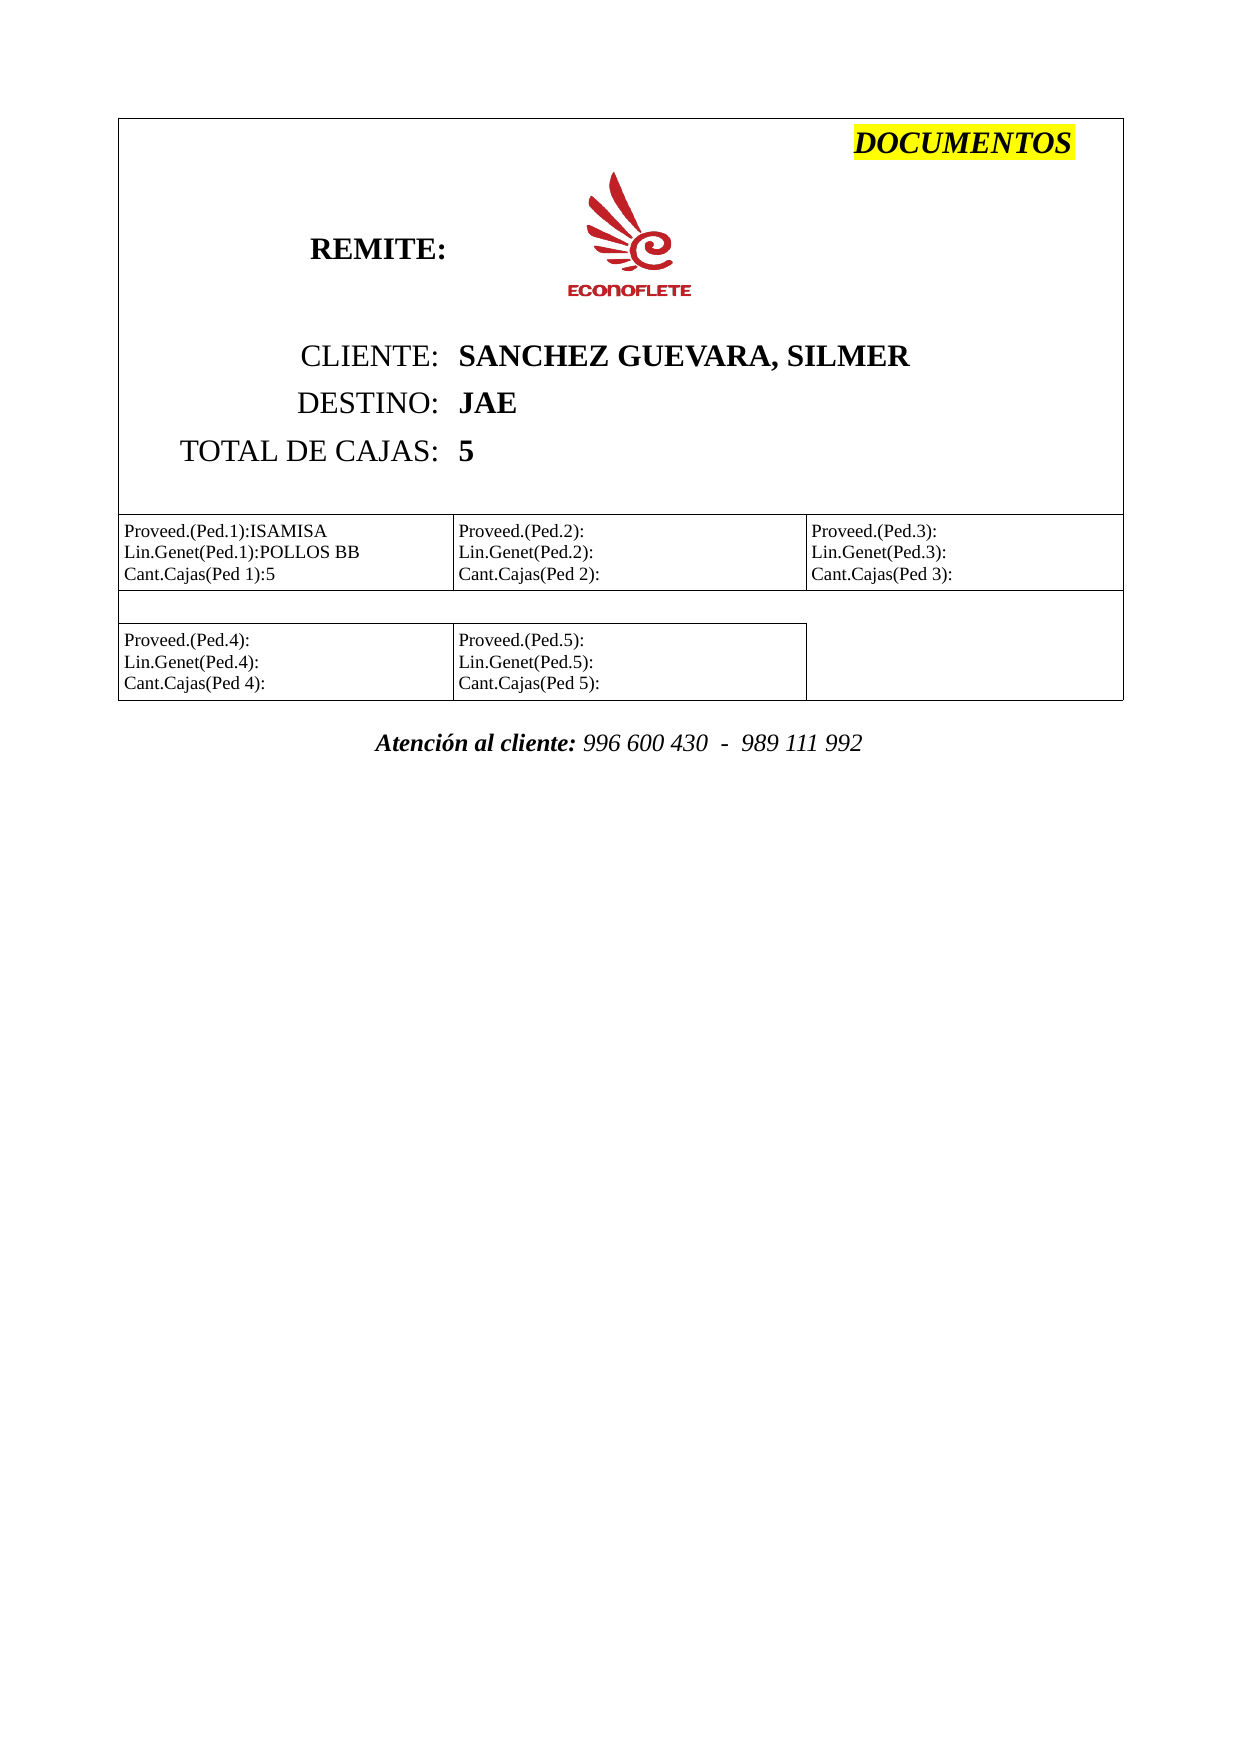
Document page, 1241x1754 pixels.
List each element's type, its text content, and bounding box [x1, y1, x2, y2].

table_cell Proveed.(Ped.3): Lin.Genet(Ped.3): Cant.Cajas(Ped 3): [807, 515, 1123, 590]
table_header DOCUMENTOS [806, 119, 1123, 166]
table_cell [806, 166, 1123, 332]
table_header [453, 119, 806, 166]
table_cell DESTINO: [119, 379, 453, 426]
table_cell Proveed.(Ped.1):ISAMISA Lin.Genet(Ped.1):POLLOS BB Cant.Cajas(Ped 1):5 [119, 515, 453, 590]
table_cell SANCHEZ GUEVARA, SILMER [453, 332, 1123, 379]
table_cell Proveed.(Ped.4): Lin.Genet(Ped.4): Cant.Cajas(Ped 4): [119, 624, 453, 699]
table_cell REMITE: [119, 166, 453, 332]
table_cell [119, 591, 453, 623]
table_cell Proveed.(Ped.2): Lin.Genet(Ped.2): Cant.Cajas(Ped 2): [454, 515, 806, 590]
table_cell CLIENTE: [119, 332, 453, 379]
table_cell [453, 166, 806, 332]
table_header [119, 119, 453, 166]
table_cell 5 [453, 426, 1123, 474]
picture [552, 171, 707, 297]
table_cell JAE [453, 379, 806, 426]
table_cell [453, 591, 806, 623]
table_cell [806, 591, 1123, 623]
table_cell Proveed.(Ped.5): Lin.Genet(Ped.5): Cant.Cajas(Ped 5): [454, 624, 806, 699]
table_cell [119, 474, 453, 514]
table_cell [453, 474, 806, 514]
table_cell [806, 474, 1123, 514]
table_cell TOTAL DE CAJAS: [119, 426, 453, 474]
text Atención al cliente: 996 600 430 - 989 111 992 [118, 728, 1122, 757]
table_cell [806, 379, 1123, 426]
table_cell [807, 623, 1123, 699]
